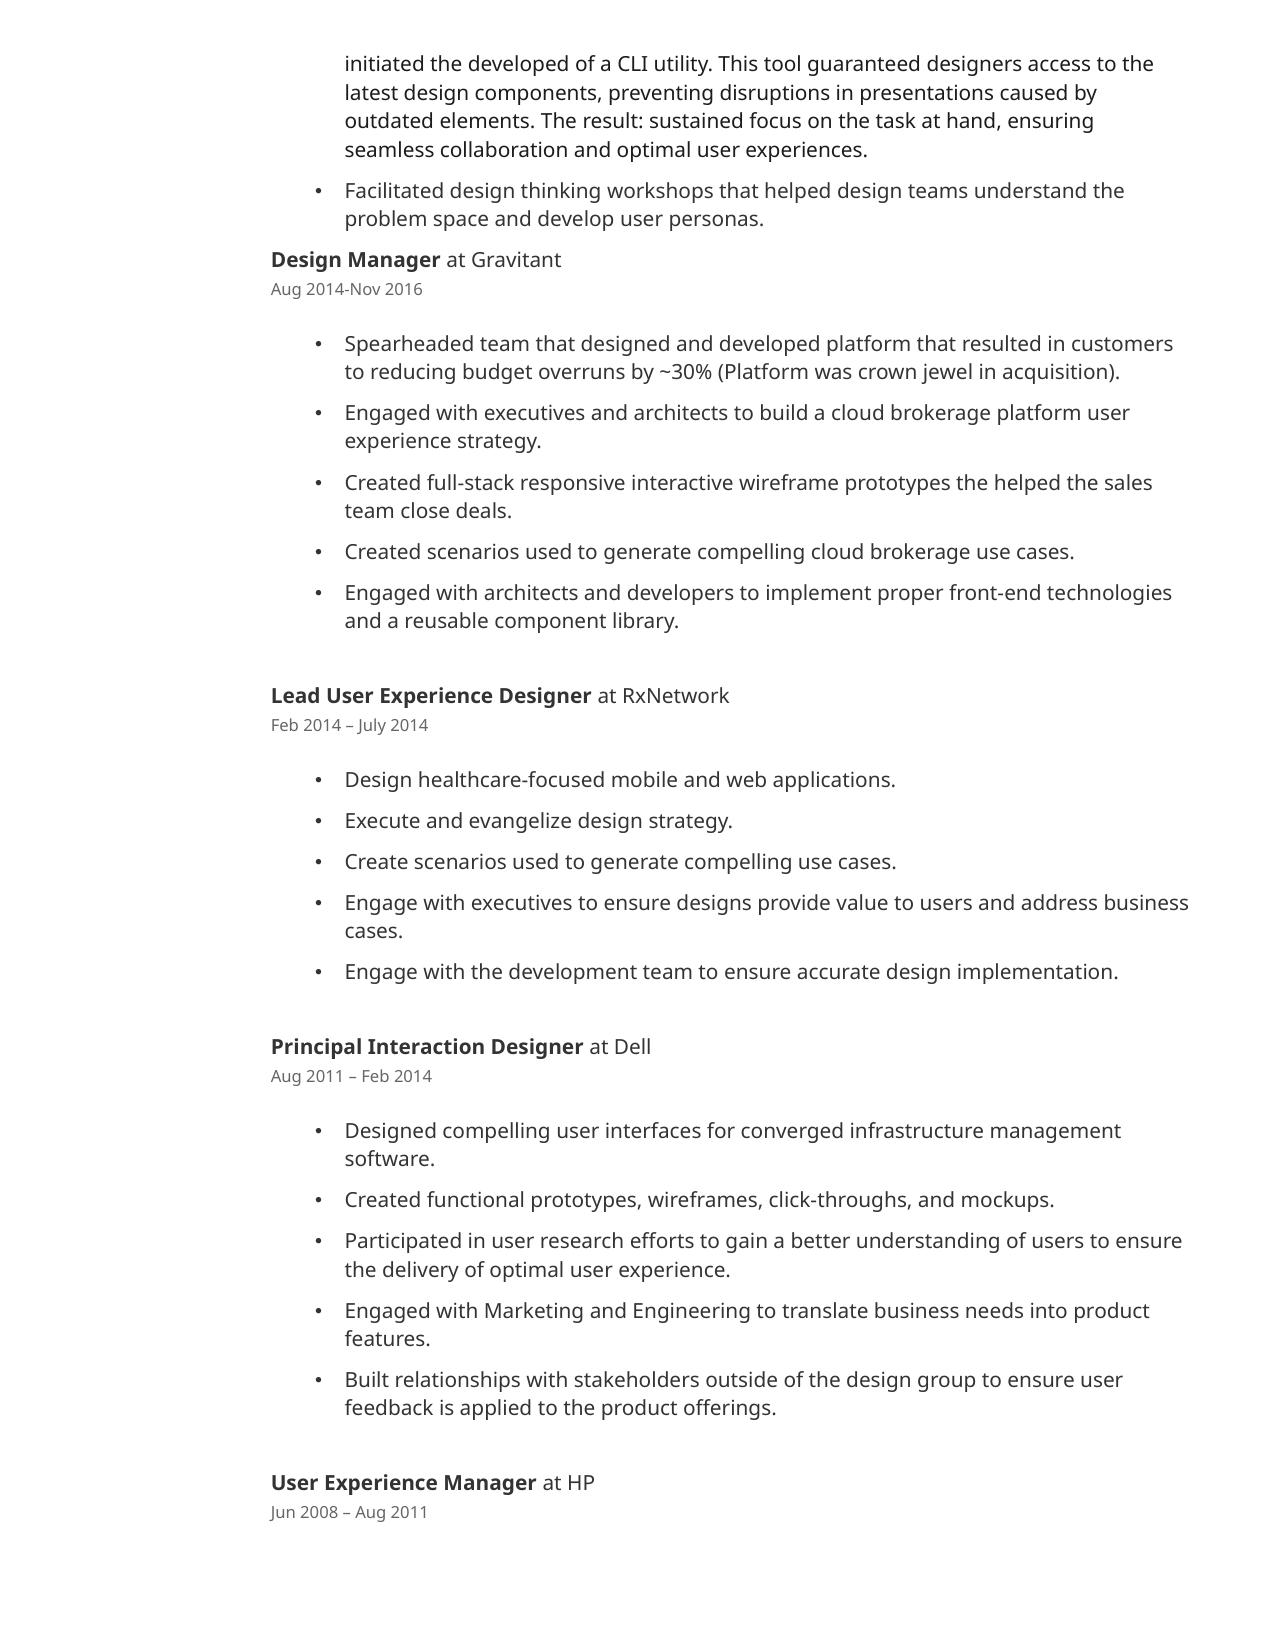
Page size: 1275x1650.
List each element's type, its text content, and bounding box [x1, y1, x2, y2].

table_header Austin, TX 202.271.5700 https://qbi11y.github.io/portfolio thompsonjamesquillan@gmail.com James Q. Thompson, Design Technologist Results-driven Sr. Design Technologist with with 12+ years of design experience and a proven track record of driving design strategy in dynamic environments. Expertise in user experience design, prototyping, and collaborative problem-solving. Passionate about leveraging design and technology to create compelling user-centric solutions. Sr. Design Technologist at IBM Sep 2019 – May 2023 Collaborated with design and engineering executives leading to the identification and implementation of 3 product opportunities that helped drive AI further into IBM products. Orchestrated the configuration of cloud resources for the deployment of web applications, simultaneously elevating DevOps proficiency. Contributed to and sustained an internal design system, showcasing a multifaceted skill set that seamlessly blends UX design with technological acumen. Wire framed and coded React prototypes to communicate designs to users and executive leadership that led to focused initiatives, funding and resources. Pioneered and executed transformative initiatives to automate internal design processes, empowering developers and designers to effortlessly integrate predictive AI/ML models into prototypes within a swift 10-minute timeframe. Achieved a 100% accuracy rate in guaranteeing the real-time relevance of design assets. Lead UX Designer at IBM Nov 2016 – Sep 2019 Lead design effort to redesign VM purchase and configuration workflow, leading to ~20% increase in conversion rates. Used React prototypes to enhance and communicate designs to engineering team resulting in reduction in development time by weeks. Utilizing my expertise in configuring and deploying IBM Cloud resources, I successfully streamlined the hosting process for numerous prototypes, catering to clients and executives. This resulted in accelerated project timelines without imposing any strain on engineering resources. Identifying the challenge of designers grappling with outdated design components, I initiated the developed of a CLI utility. This tool guaranteed designers access to the latest design components, preventing disruptions in presentations caused by outdated elements. The result: sustained focus on the task at hand, ensuring seamless collaboration and optimal user experiences. Facilitated design thinking workshops that helped design teams understand the problem space and develop user personas. Design Manager at Gravitant Aug 2014-Nov 2016 Spearheaded team that designed and developed platform that resulted in customers to reducing budget overruns by ~30% (Platform was crown jewel in acquisition). Engaged with executives and architects to build a cloud brokerage platform user experience strategy. Created full-stack responsive interactive wireframe prototypes the helped the sales team close deals. Created scenarios used to generate compelling cloud brokerage use cases. Engaged with architects and developers to implement proper front-end technologies and a reusable component library. Lead User Experience Designer at RxNetwork Feb 2014 – July 2014 Design healthcare-focused mobile and web applications. Execute and evangelize design strategy. Create scenarios used to generate compelling use cases. Engage with executives to ensure designs provide value to users and address business cases. Engage with the development team to ensure accurate design implementation. Principal Interaction Designer at Dell Aug 2011 – Feb 2014 Designed compelling user interfaces for converged infrastructure management software. Created functional prototypes, wireframes, click-throughs, and mockups. Participated in user research efforts to gain a better understanding of users to ensure the delivery of optimal user experience. Engaged with Marketing and Engineering to translate business needs into product features. Built relationships with stakeholders outside of the design group to ensure user feedback is applied to the product offerings. User Experience Manager at HP Jun 2008 – Aug 2011 Defined and managed overall user experience strategy for enterprise & SMB software applications. Created user scenarios functional prototypes, wireframes, click-throughs, and mockups. Initiated and participated in contextual customer research to assist in gathering requirements and use cases. Led design efforts and managed tactical user interface work for enterprise touchscreen displays. Effectively managed budgets ranging from $75k - $750k and large-scale projects (5-7 person teams). Bachelor of Environmental Design in Architecture, North Carolina State University Bachelor of Environmental Design in Architecture, North Carolina State University Data Engineering w/ SQL and AWS University of Texas at Austin Data Analytics Certification Makersquare Front-End Development Cradle for portable server monitor A physical housing for a digital server offering [271, 50, 1190, 1552]
table_header [51, 50, 271, 1552]
